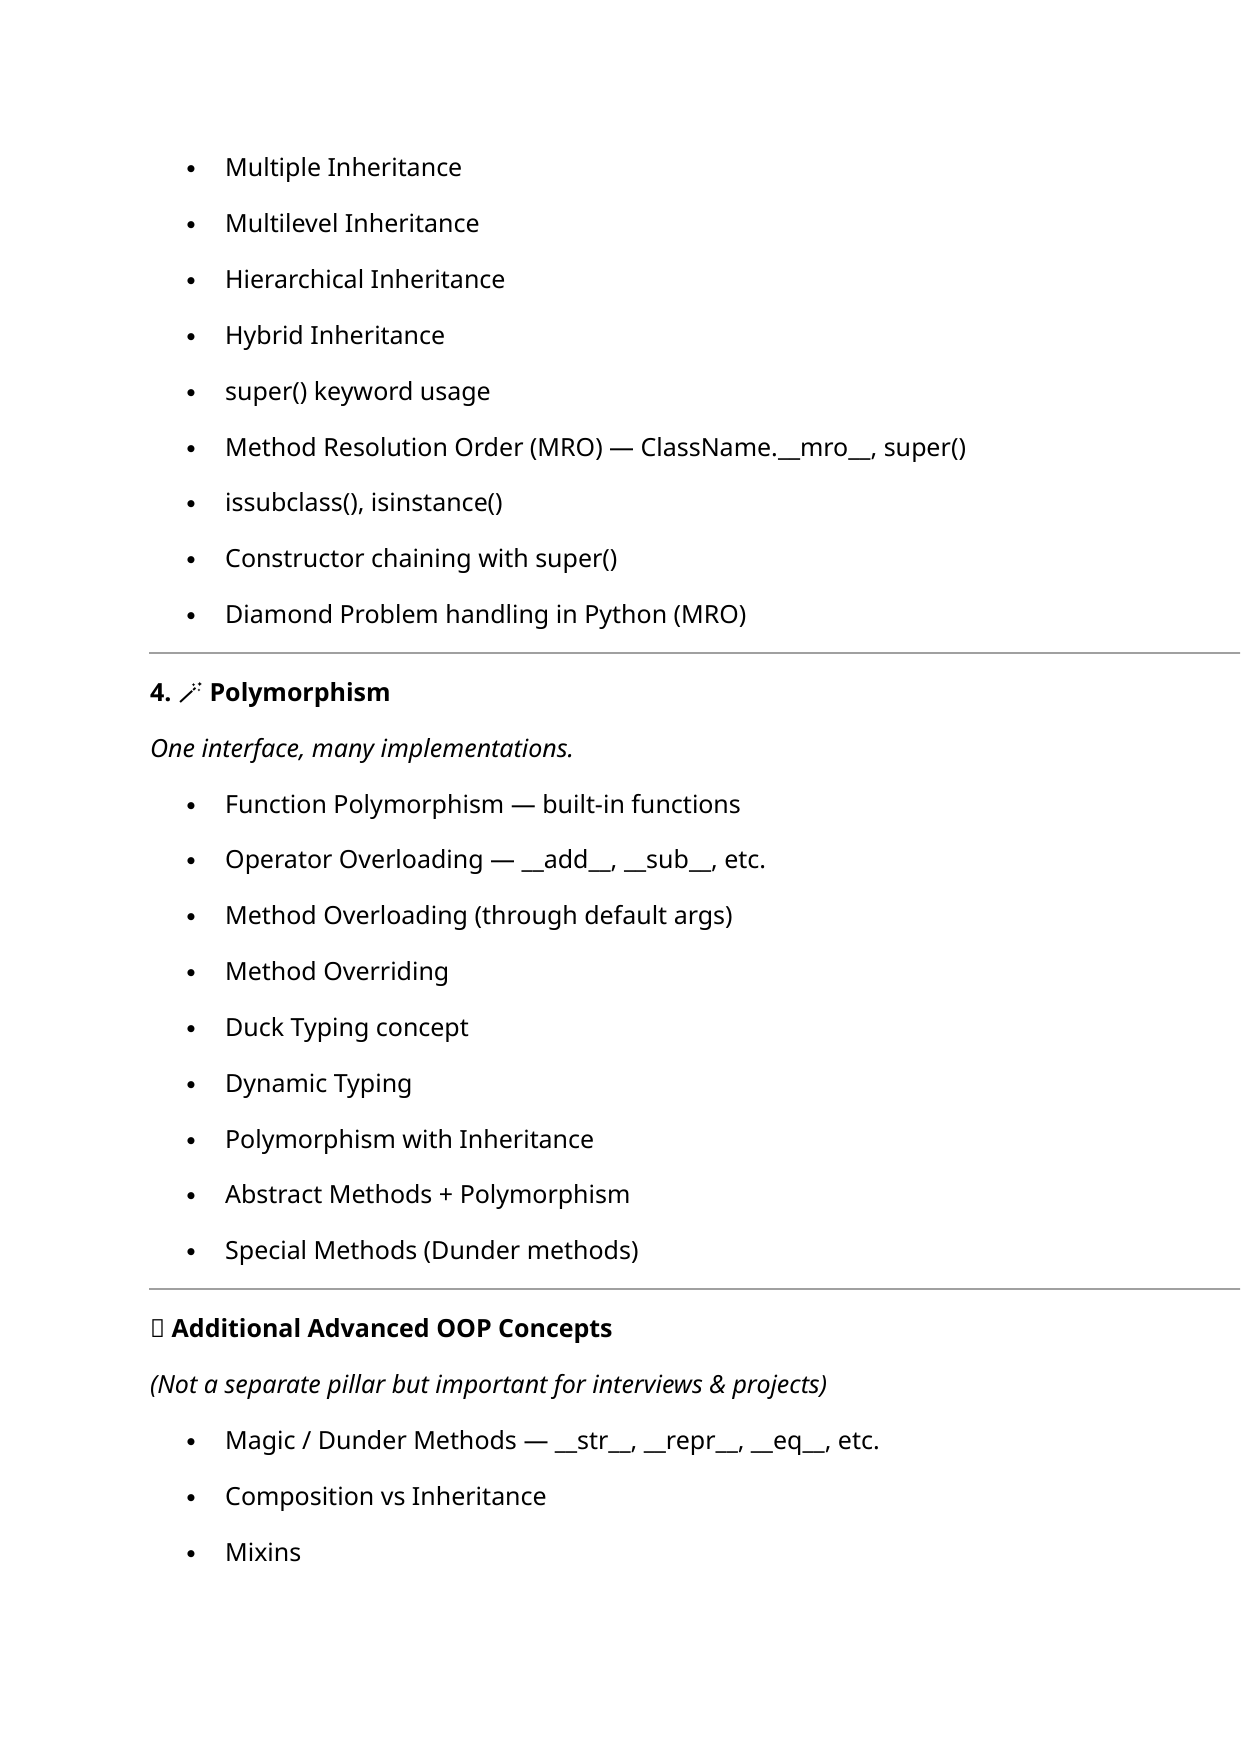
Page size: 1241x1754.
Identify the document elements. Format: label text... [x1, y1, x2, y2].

text One interface, many implementations. [150, 730, 1090, 764]
list Abstract Methods + Polymorphism [187, 1177, 1090, 1211]
list Operator Overloading — __add__, __sub__, etc. [187, 842, 1090, 876]
list Diamond Problem handling in Python (MRO) [187, 597, 1090, 631]
list Hierarchical Inheritance [187, 262, 1090, 296]
list Function Polymorphism — built-in functions [187, 786, 1090, 820]
list Dynamic Typing [187, 1065, 1090, 1099]
list Magic / Dunder Methods — __str__, __repr__, __eq__, etc. [187, 1422, 1090, 1457]
list super() keyword usage [187, 373, 1090, 407]
list Method Overloading (through default args) [187, 898, 1090, 932]
list issubclass(), isinstance() [187, 485, 1090, 519]
list Hybrid Inheritance [187, 317, 1090, 352]
list Multilevel Inheritance [187, 206, 1090, 240]
list Constructor chaining with super() [187, 541, 1090, 575]
list Method Overriding [187, 954, 1090, 988]
text 4. 🪄 Polymorphism [150, 674, 1090, 709]
list Mixins [187, 1534, 1090, 1568]
list Special Methods (Dunder methods) [187, 1233, 1090, 1267]
list Multiple Inheritance [187, 150, 1090, 184]
list Method Resolution Order (MRO) — ClassName.__mro__, super() [187, 429, 1090, 463]
list Composition vs Inheritance [187, 1478, 1090, 1512]
text (Not a separate pillar but important for interviews & projects) [150, 1367, 1090, 1401]
list Polymorphism with Inheritance [187, 1121, 1090, 1155]
text 🧠 Additional Advanced OOP Concepts [150, 1311, 1090, 1345]
list Duck Typing concept [187, 1009, 1090, 1044]
